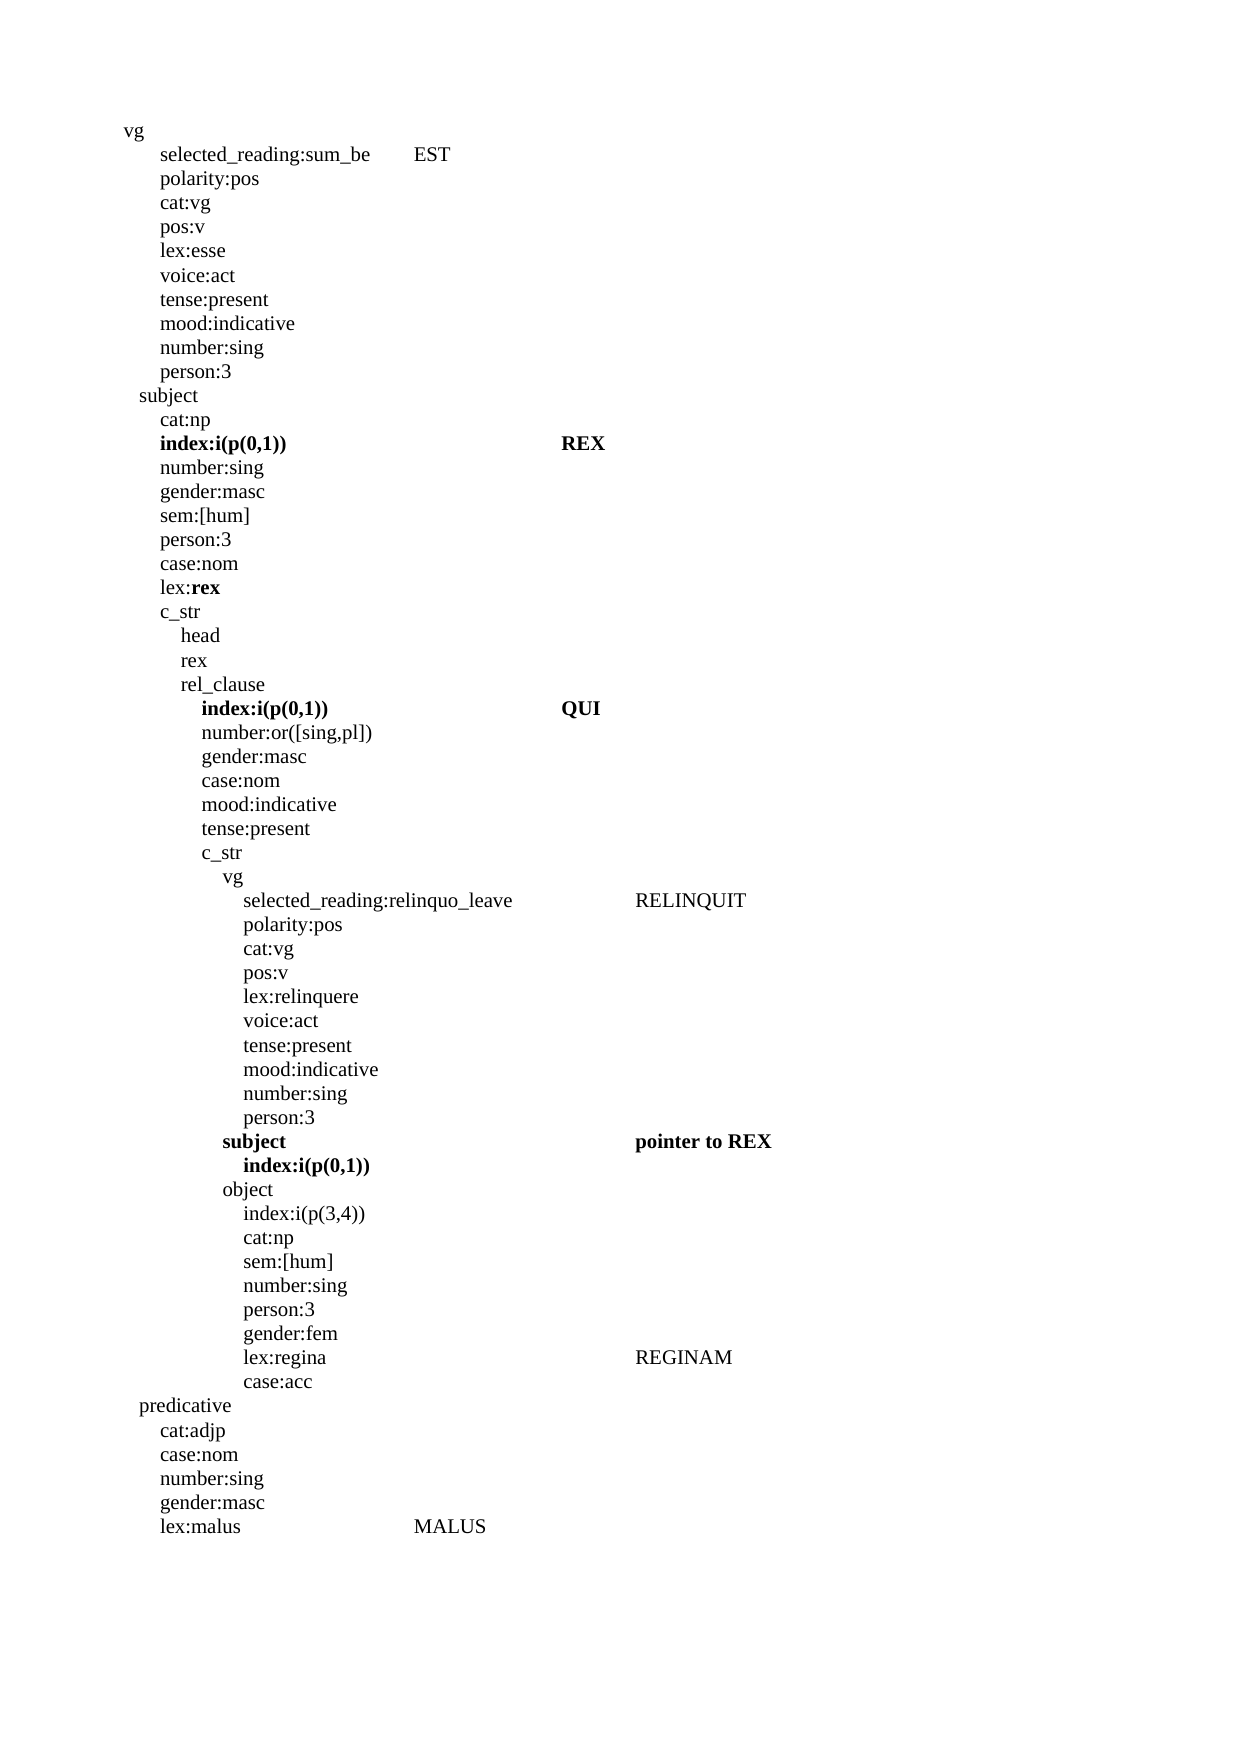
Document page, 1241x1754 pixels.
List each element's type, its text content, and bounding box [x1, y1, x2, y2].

text mood:indicative [118, 1057, 1122, 1081]
text mood:indicative [118, 792, 1122, 816]
text selected_reading:relinquo_leave RELINQUIT [118, 888, 1122, 912]
text lex:regina REGINAM [118, 1345, 1122, 1369]
text rel_clause [118, 672, 1122, 696]
text number:sing [118, 1466, 1122, 1490]
text selected_reading:sum_be EST [118, 142, 1122, 166]
text voice:act [118, 262, 1122, 287]
text sem:[hum] [118, 503, 1122, 527]
text polarity:pos [118, 912, 1122, 936]
text cat:vg [118, 190, 1122, 214]
text subject pointer to REX [118, 1129, 1122, 1153]
text index:i(p(0,1)) REX [118, 431, 1122, 455]
text case:nom [118, 551, 1122, 575]
text number:sing [118, 1081, 1122, 1105]
text cat:np [118, 407, 1122, 431]
text number:sing [118, 1273, 1122, 1297]
text gender:masc [118, 479, 1122, 503]
text person:3 [118, 359, 1122, 383]
text lex:esse [118, 238, 1122, 262]
text sem:[hum] [118, 1249, 1122, 1273]
text index:i(p(0,1)) [118, 1153, 1122, 1177]
text cat:np [118, 1225, 1122, 1249]
text subject [118, 383, 1122, 407]
text head [118, 623, 1122, 647]
text object [118, 1177, 1122, 1201]
text number:or([sing,pl]) [118, 720, 1122, 744]
text cat:adjp [118, 1417, 1122, 1442]
text c_str [118, 840, 1122, 864]
text gender:fem [118, 1321, 1122, 1345]
text vg [118, 864, 1122, 888]
text rex [118, 647, 1122, 672]
text gender:masc [118, 744, 1122, 768]
text lex:relinquere [118, 984, 1122, 1008]
text c_str [118, 599, 1122, 623]
text person:3 [118, 527, 1122, 551]
text voice:act [118, 1008, 1122, 1032]
text tense:present [118, 287, 1122, 311]
text index:i(p(0,1)) QUI [118, 696, 1122, 720]
text lex:malus MALUS [118, 1514, 1122, 1538]
text vg [118, 118, 1122, 142]
text index:i(p(3,4)) [118, 1201, 1122, 1225]
text mood:indicative [118, 311, 1122, 335]
text polarity:pos [118, 166, 1122, 190]
text predicative [118, 1393, 1122, 1417]
text lex:rex [118, 575, 1122, 599]
text pos:v [118, 214, 1122, 238]
text case:nom [118, 1442, 1122, 1466]
text tense:present [118, 1032, 1122, 1057]
text gender:masc [118, 1490, 1122, 1514]
text number:sing [118, 455, 1122, 479]
text pos:v [118, 960, 1122, 984]
text case:nom [118, 768, 1122, 792]
text number:sing [118, 335, 1122, 359]
text person:3 [118, 1297, 1122, 1321]
text person:3 [118, 1105, 1122, 1129]
text tense:present [118, 816, 1122, 840]
text case:acc [118, 1369, 1122, 1393]
text cat:vg [118, 936, 1122, 960]
